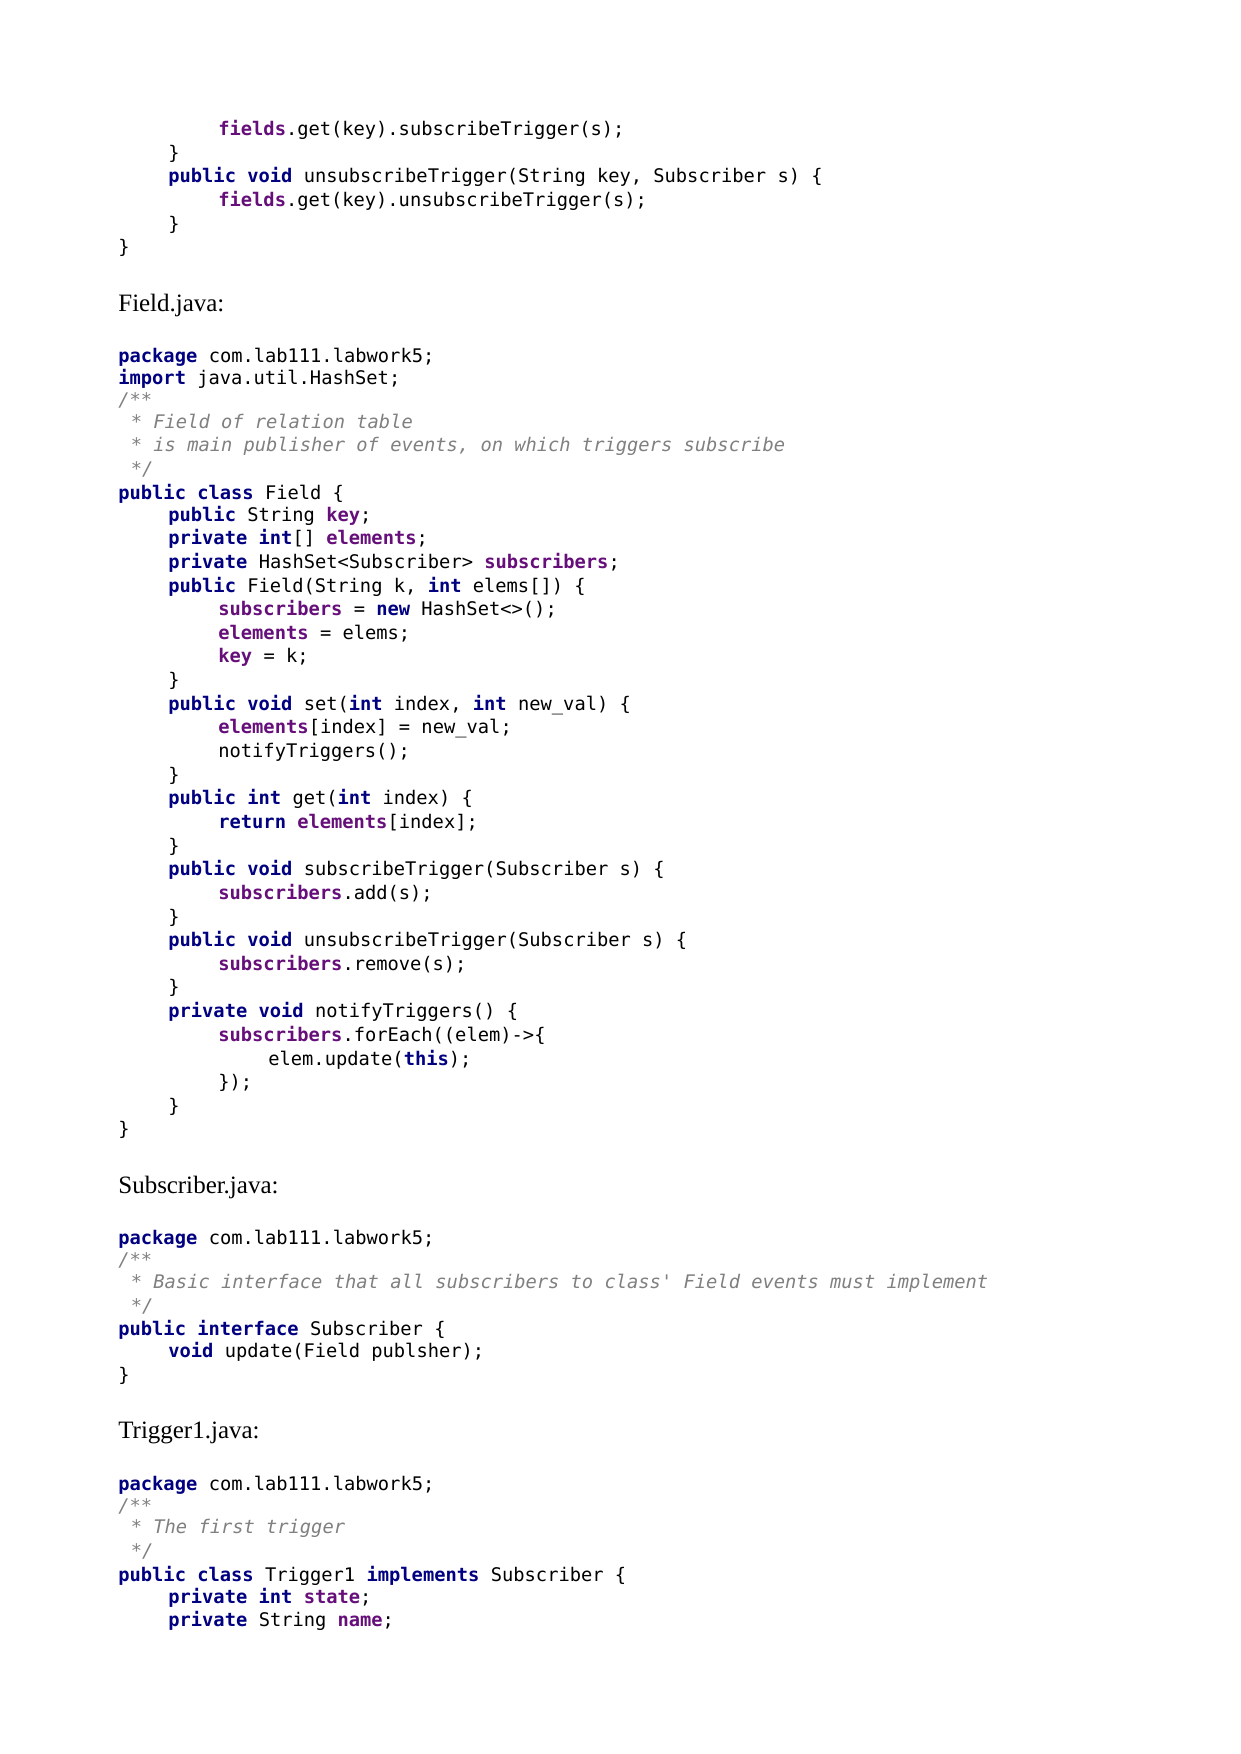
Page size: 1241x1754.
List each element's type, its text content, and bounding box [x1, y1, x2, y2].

text package com.lab111.labwork5; [118, 345, 1122, 367]
text key = k; [118, 646, 1122, 669]
text } [118, 764, 1122, 787]
text */ [118, 1295, 1122, 1318]
text fields.get(key).unsubscribeTrigger(s); [118, 189, 1122, 213]
text /** [118, 389, 1122, 411]
text } [118, 142, 1122, 165]
text public interface Subscriber { [118, 1318, 1122, 1340]
text } [118, 1095, 1122, 1118]
text notifyTriggers(); [118, 740, 1122, 764]
text fields.get(key).subscribeTrigger(s); [118, 118, 1122, 142]
text public void unsubscribeTrigger(Subscriber s) { [118, 929, 1122, 953]
text package com.lab111.labwork5; [118, 1227, 1122, 1249]
text * is main publisher of events, on which triggers subscribe [118, 434, 1122, 458]
text } [118, 906, 1122, 929]
text } [118, 1118, 1122, 1140]
text public class Trigger1 implements Subscriber { [118, 1564, 1122, 1586]
text subscribers = new HashSet<>(); [118, 598, 1122, 622]
text Trigger1.java: [118, 1415, 1122, 1444]
text import java.util.HashSet; [118, 367, 1122, 389]
text Field.java: [118, 288, 1122, 316]
text Subscriber.java: [118, 1170, 1122, 1198]
text } [118, 1364, 1122, 1386]
text public class Field { [118, 482, 1122, 504]
text public void set(int index, int new_val) { [118, 693, 1122, 716]
text } [118, 213, 1122, 236]
text public int get(int index) { [118, 787, 1122, 811]
text private void notifyTriggers() { [118, 1000, 1122, 1024]
text * The first trigger [118, 1516, 1122, 1540]
text * Field of relation table [118, 411, 1122, 434]
text subscribers.remove(s); [118, 953, 1122, 977]
text } [118, 977, 1122, 1000]
text } [118, 236, 1122, 258]
text elem.update(this); [118, 1047, 1122, 1071]
text /** [118, 1494, 1122, 1516]
text public String key; [118, 504, 1122, 527]
text elements[index] = new_val; [118, 716, 1122, 740]
text private String name; [118, 1609, 1122, 1633]
text /** [118, 1249, 1122, 1271]
text public Field(String k, int elems[]) { [118, 574, 1122, 598]
text private int state; [118, 1586, 1122, 1609]
text public void unsubscribeTrigger(String key, Subscriber s) { [118, 165, 1122, 189]
text return elements[index]; [118, 811, 1122, 835]
text private int[] elements; [118, 527, 1122, 551]
text void update(Field publsher); [118, 1340, 1122, 1364]
text */ [118, 458, 1122, 482]
text subscribers.add(s); [118, 882, 1122, 906]
text private HashSet<Subscriber> subscribers; [118, 551, 1122, 574]
text }); [118, 1071, 1122, 1095]
text elements = elems; [118, 622, 1122, 646]
text package com.lab111.labwork5; [118, 1473, 1122, 1494]
text } [118, 835, 1122, 858]
text * Basic interface that all subscribers to class' Field events must implement [118, 1271, 1122, 1295]
text subscribers.forEach((elem)->{ [118, 1024, 1122, 1047]
text public void subscribeTrigger(Subscriber s) { [118, 858, 1122, 882]
text */ [118, 1540, 1122, 1564]
text } [118, 669, 1122, 693]
